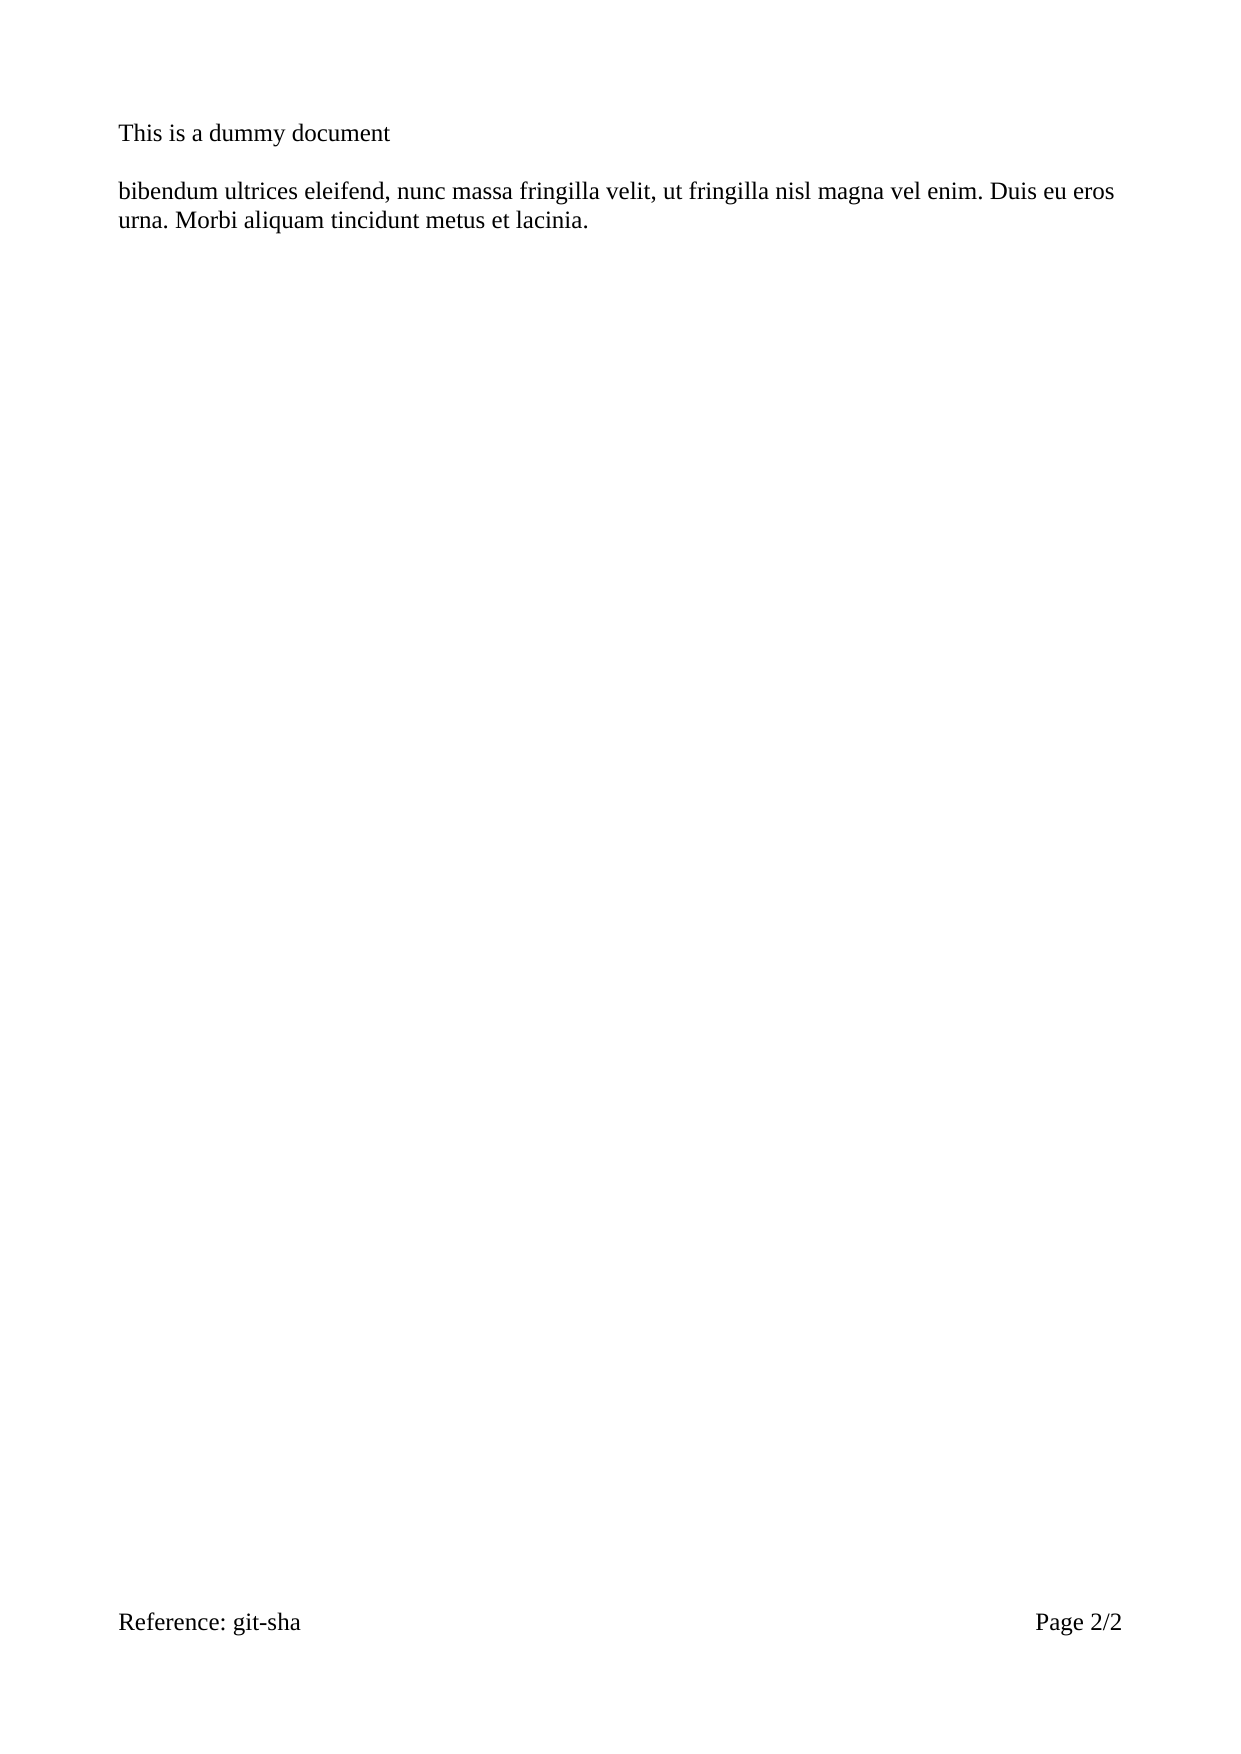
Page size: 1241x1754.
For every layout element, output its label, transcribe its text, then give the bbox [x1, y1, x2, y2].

text bibendum ultrices eleifend, nunc massa fringilla velit, ut fringilla nisl magna vel enim. Duis eu eros urna. Morbi aliquam tincidunt metus et lacinia. [118, 176, 1122, 234]
